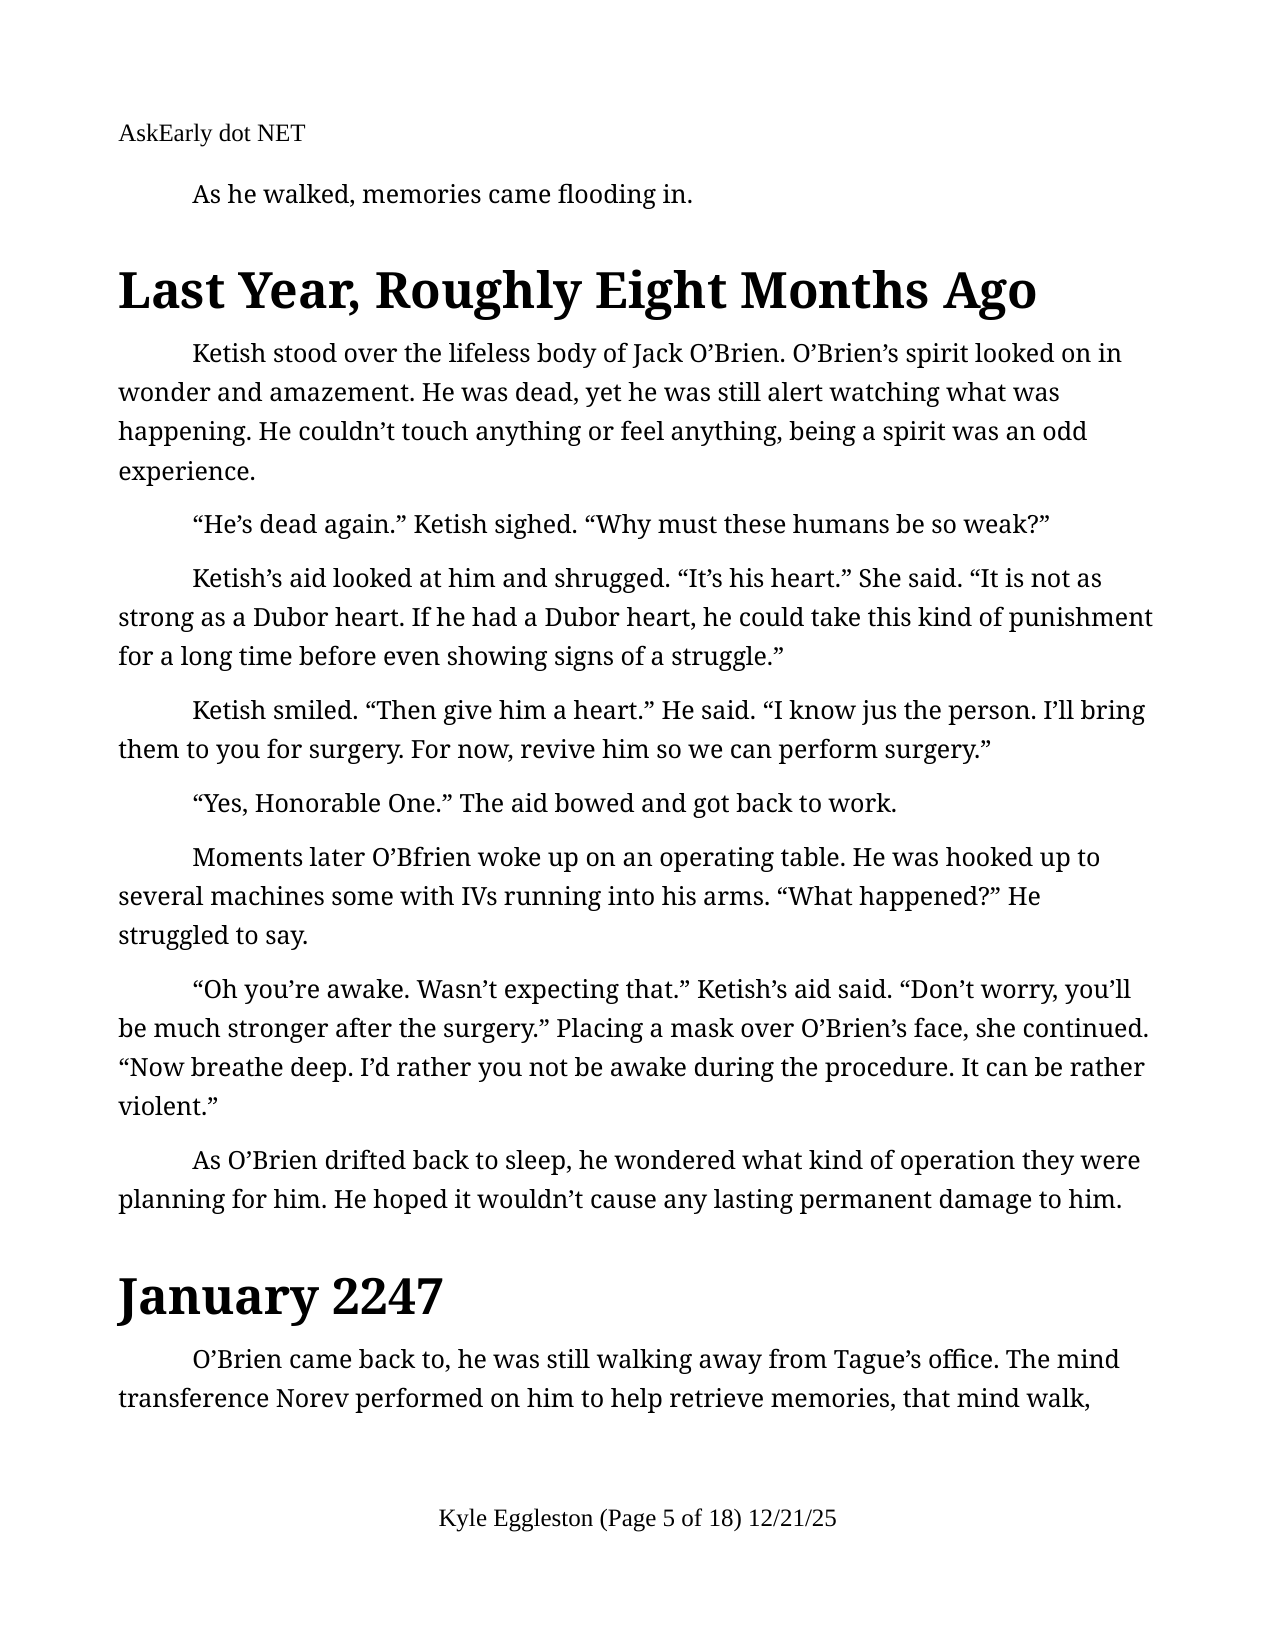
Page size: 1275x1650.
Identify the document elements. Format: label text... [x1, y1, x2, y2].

text Moments later O’Bfrien woke up on an operating table. He was hooked up to several machines some with IVs running into his arms. “What happened?” He struggled to say. [118, 839, 1157, 952]
text Ketish’s aid looked at him and shrugged. “It’s his heart.” She said. “It is not as strong as a Dubor heart. If he had a Dubor heart, he could take this kind of punishment for a long time before even showing signs of a struggle.” [118, 561, 1157, 673]
text Ketish smiled. “Then give him a heart.” He said. “I know jus the person. I’ll bring them to you for surgery. For now, revive him so we can perform surgery.” [118, 693, 1157, 766]
text O’Brien came back to, he was still walking away from Tague’s office. The mind transference Norev performed on him to help retrieve memories, that mind walk, [118, 1341, 1157, 1414]
text As he walked, memories came flooding in. [118, 176, 1157, 210]
text “Oh you’re awake. Wasn’t expecting that.” Ketish’s aid said. “Don’t worry, you’ll be much stronger after the surgery.” Placing a mask over O’Brien’s face, she continued. “Now breathe deep. I’d rather you not be awake during the procedure. It can be rather violent.” [118, 972, 1157, 1123]
text “He’s dead again.” Ketish sighed. “Why must these humans be so weak?” [118, 507, 1157, 541]
subtitle Last Year, Roughly Eight Months Ago [118, 255, 1157, 323]
subtitle January 2247 [118, 1261, 1157, 1329]
text Ketish stood over the lifeless body of Jack O’Brien. O’Brien’s spirit looked on in wonder and amazement. He was dead, yet he was still alert watching what was happening. He couldn’t touch anything or feel anything, being a spirit was an odd experience. [118, 336, 1157, 487]
text As O’Brien drifted back to sleep, he wondered what kind of operation they were planning for him. He hoped it wouldn’t cause any lasting permanent damage to him. [118, 1143, 1157, 1216]
text “Yes, Honorable One.” The aid bowed and got back to work. [118, 786, 1157, 820]
